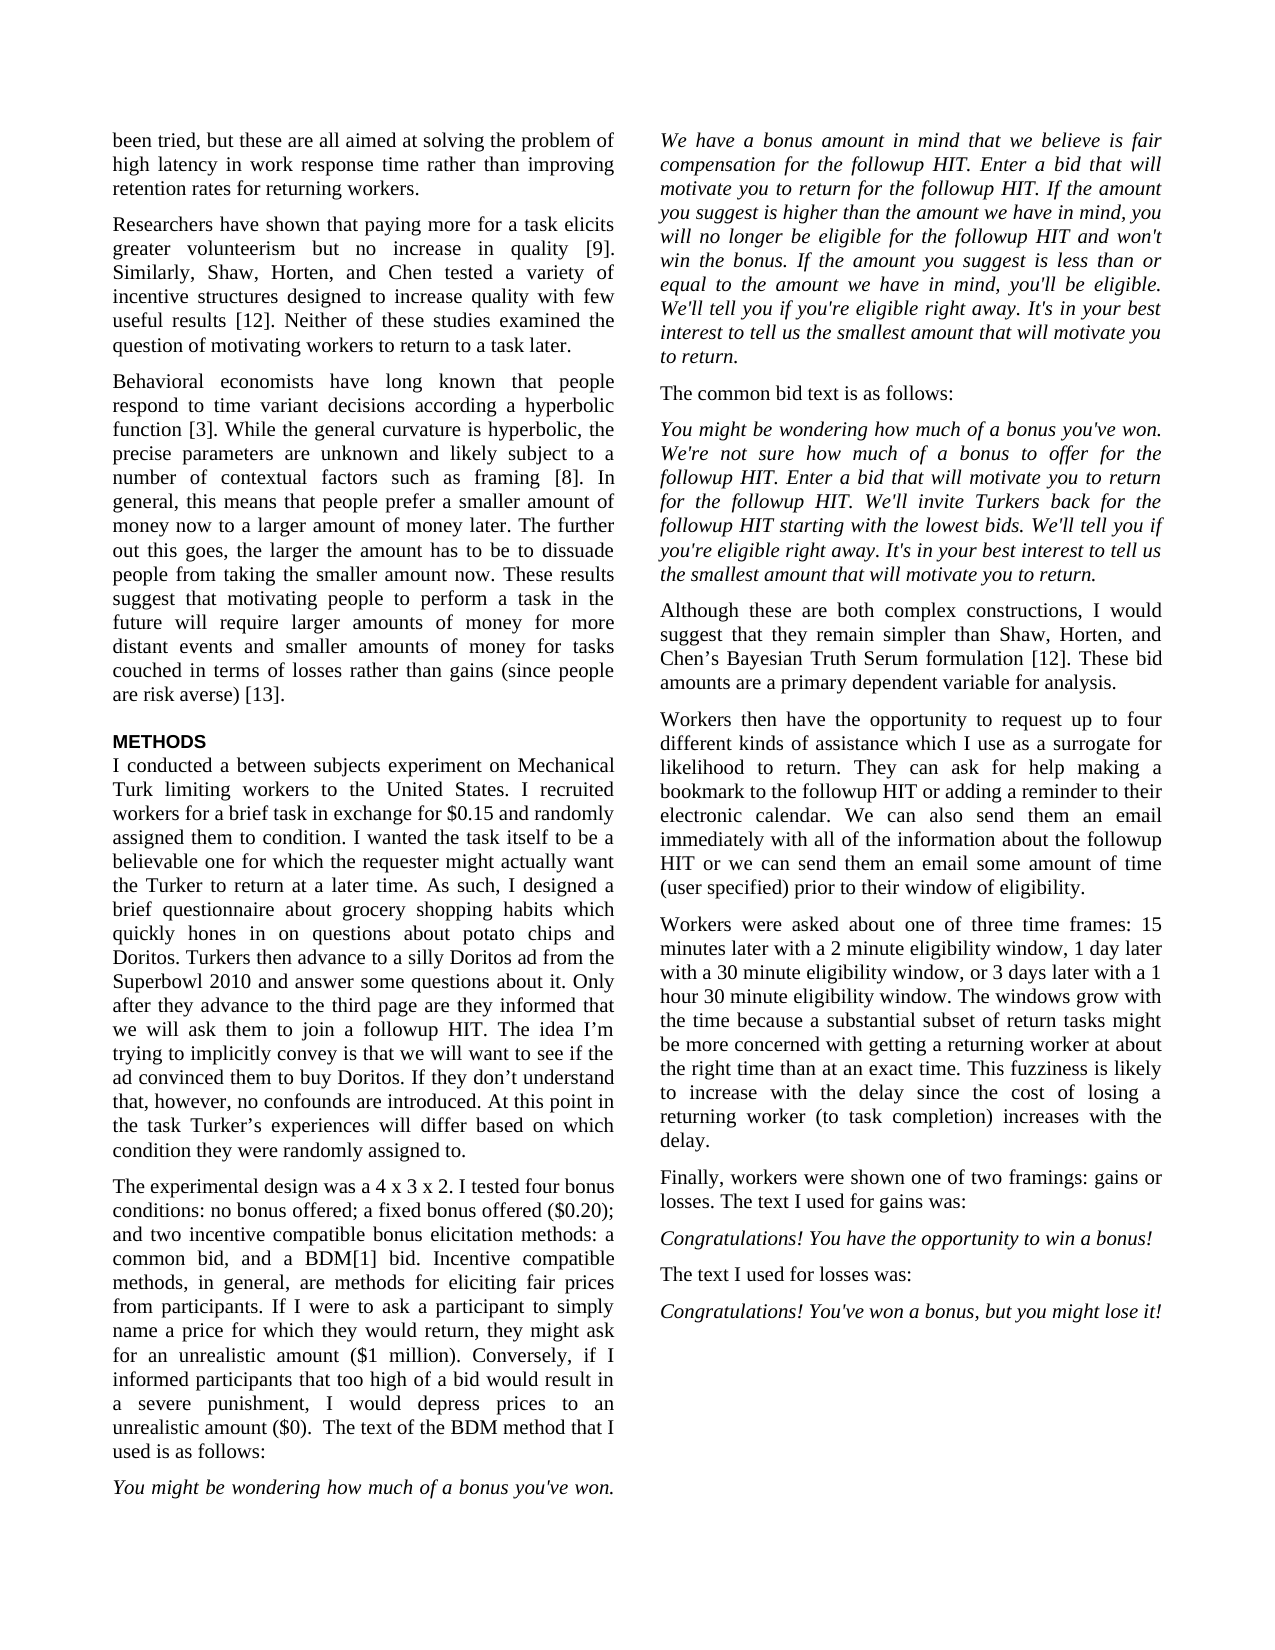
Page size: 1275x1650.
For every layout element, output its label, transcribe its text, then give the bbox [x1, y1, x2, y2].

text Congratulations! You've won a bonus, but you might lose it! [660, 1299, 1162, 1323]
text Researchers have shown that paying more for a task elicits greater volunteerism but no increase in quality [9]. Similarly, Shaw, Horten, and Chen tested a variety of incentive structures designed to increase quality with few useful results [12]. Neither of these studies examined the question of motivating workers to return to a task later. [112, 212, 615, 357]
text You might be wondering how much of a bonus you've won. [112, 1475, 615, 1499]
text Although these are both complex constructions, I would suggest that they remain simpler than Shaw, Horten, and Chen’s Bayesian Truth Serum formulation [12]. These bid amounts are a primary dependent variable for analysis. [660, 598, 1162, 694]
text Workers were asked about one of three time frames: 15 minutes later with a 2 minute eligibility window, 1 day later with a 30 minute eligibility window, or 3 days later with a 1 hour 30 minute eligibility window. The windows grow with the time because a substantial subset of return tasks might be more concerned with getting a returning worker at about the right time than at an exact time. This fuzziness is likely to increase with the delay since the cost of losing a returning worker (to task completion) increases with the delay. [660, 912, 1162, 1152]
text The text I used for losses was: [660, 1262, 1162, 1286]
text Behavioral economists have long known that people respond to time variant decisions according a hyperbolic function [3]. While the general curvature is hyperbolic, the precise parameters are unknown and likely subject to a number of contextual factors such as framing [8]. In general, this means that people prefer a smaller amount of money now to a larger amount of money later. The further out this goes, the larger the amount has to be to dissuade people from taking the smaller amount now. These results suggest that motivating people to perform a task in the future will require larger amounts of money for more distant events and smaller amounts of money for tasks couched in terms of losses rather than gains (since people are risk averse) [13]. [112, 369, 615, 706]
text Finally, workers were shown one of two framings: gains or losses. The text I used for gains was: [660, 1165, 1162, 1213]
text We have a bonus amount in mind that we believe is fair compensation for the followup HIT. Enter a bid that will motivate you to return for the followup HIT. If the amount you suggest is higher than the amount we have in mind, you will no longer be eligible for the followup HIT and won't win the bonus. If the amount you suggest is less than or equal to the amount we have in mind, you'll be eligible. We'll tell you if you're eligible right away. It's in your best interest to tell us the smallest amount that will motivate you to return. [660, 127, 1162, 368]
text You might be wondering how much of a bonus you've won. We're not sure how much of a bonus to offer for the followup HIT. Enter a bid that will motivate you to return for the followup HIT. We'll invite Turkers back for the followup HIT starting with the lowest bids. We'll tell you if you're eligible right away. It's in your best interest to tell us the smallest amount that will motivate you to return. [660, 417, 1162, 586]
text The common bid text is as follows: [660, 381, 1162, 405]
text Congratulations! You have the opportunity to win a bonus! [660, 1226, 1162, 1250]
subtitle METHODS [112, 731, 615, 752]
text The experimental design was a 4 x 3 x 2. I tested four bonus conditions: no bonus offered; a fixed bonus offered ($0.20); and two incentive compatible bonus elicitation methods: a common bid, and a BDM[1] bid. Incentive compatible methods, in general, are methods for eliciting fair prices from participants. If I were to ask a participant to simply name a price for which they would return, they might ask for an unrealistic amount ($1 million). Conversely, if I informed participants that too high of a bid would result in a severe punishment, I would depress prices to an unrealistic amount ($0). The text of the BDM method that I used is as follows: [112, 1174, 615, 1463]
text been tried, but these are all aimed at solving the problem of high latency in work response time rather than improving retention rates for returning workers. [112, 127, 615, 200]
text I conducted a between subjects experiment on Mechanical Turk limiting workers to the United States. I recruited workers for a brief task in exchange for $0.15 and randomly assigned them to condition. I wanted the task itself to be a believable one for which the requester might actually want the Turker to return at a later time. As such, I designed a brief questionnaire about grocery shopping habits which quickly hones in on questions about potato chips and Doritos. Turkers then advance to a silly Doritos ad from the Superbowl 2010 and answer some questions about it. Only after they advance to the third page are they informed that we will ask them to join a followup HIT. The idea I’m trying to implicitly convey is that we will want to see if the ad convinced them to buy Doritos. If they don’t understand that, however, no confounds are introduced. At this point in the task Turker’s experiences will differ based on which condition they were randomly assigned to. [112, 752, 615, 1162]
text Workers then have the opportunity to request up to four different kinds of assistance which I use as a surrogate for likelihood to return. They can ask for help making a bookmark to the followup HIT or adding a reminder to their electronic calendar. We can also send them an email immediately with all of the information about the followup HIT or we can send them an email some amount of time (user specified) prior to their window of eligibility. [660, 707, 1162, 899]
